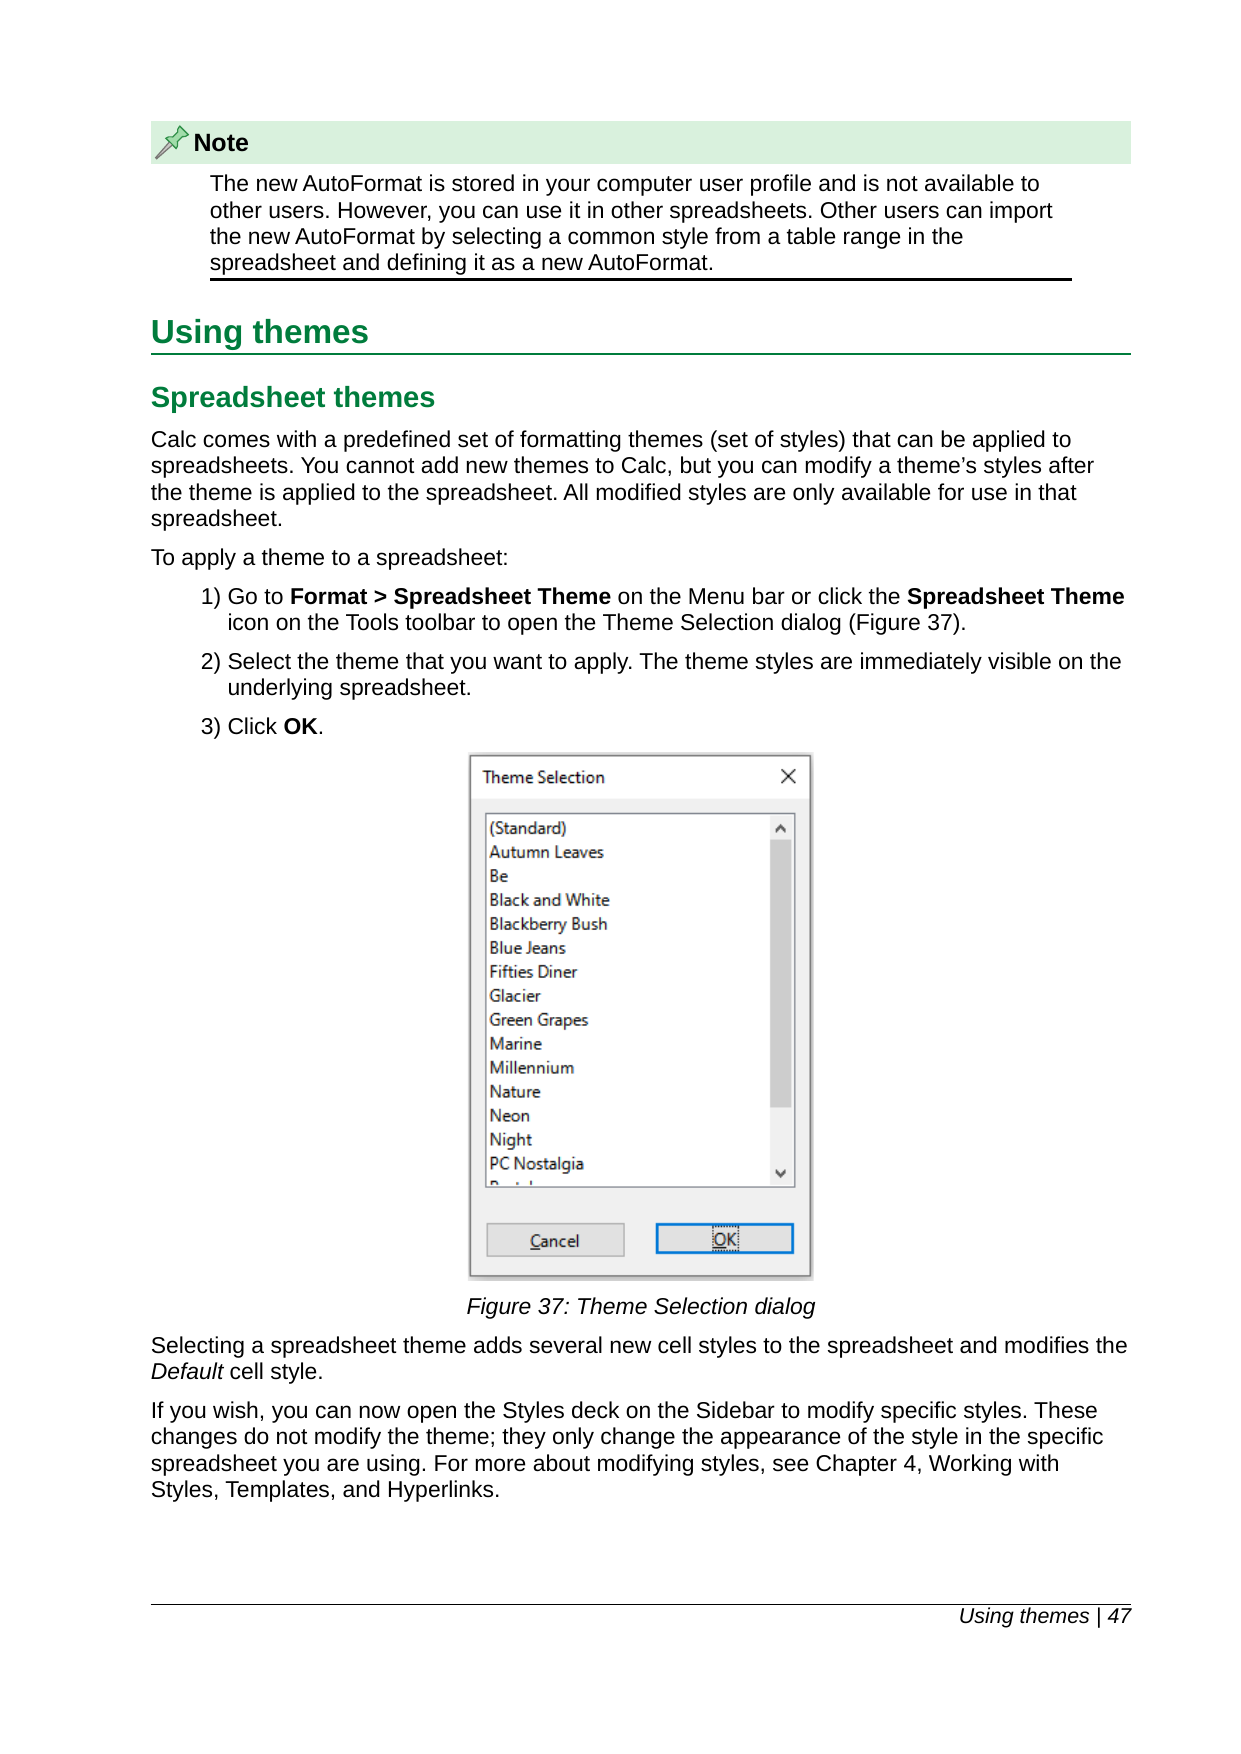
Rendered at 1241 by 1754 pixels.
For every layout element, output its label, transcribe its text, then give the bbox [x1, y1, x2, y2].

subtitle Spreadsheet themes [151, 380, 1131, 414]
picture [467, 752, 814, 1281]
text The new AutoFormat is stored in your computer user profile and is not available to other users. However, you can use it in other spreadsheets. Other users can import the new AutoFormat by selecting a common style from a table range in the spreadsheet and defining it as a new AutoFormat. [209, 170, 1072, 281]
list To apply a theme to a spreadsheet: [151, 544, 1131, 570]
subtitle Note [151, 121, 1131, 164]
list Go to Format > Spreadsheet Theme on the Menu bar or click the Spreadsheet Theme icon on the Tools toolbar to open the Theme Selection dialog (Figure 37). [227, 583, 1131, 636]
text Figure 37: Theme Selection dialog [466, 1293, 815, 1319]
text If you wish, you can now open the Styles deck on the Sidebar to modify specific styles. These changes do not modify the theme; they only change the appearance of the style in the specific spreadsheet you are using. For more about modifying styles, see Chapter 4, Working with Styles, Templates, and Hyperlinks. [151, 1397, 1131, 1502]
subtitle Using themes [151, 312, 1131, 353]
text Selecting a spreadsheet theme adds several new cell styles to the spreadsheet and modifies the Default cell style. [151, 1332, 1131, 1384]
list Click OK. [227, 713, 1131, 739]
list Select the theme that you want to apply. The theme styles are immediately visible on the underlying spreadsheet. [227, 648, 1131, 701]
text Calc comes with a predefined set of formatting themes (set of styles) that can be applied to spreadsheets. You cannot add new themes to Calc, but you can modify a theme’s styles after the theme is applied to the spreadsheet. All modified styles are only available for use in that spreadsheet. [151, 426, 1131, 531]
